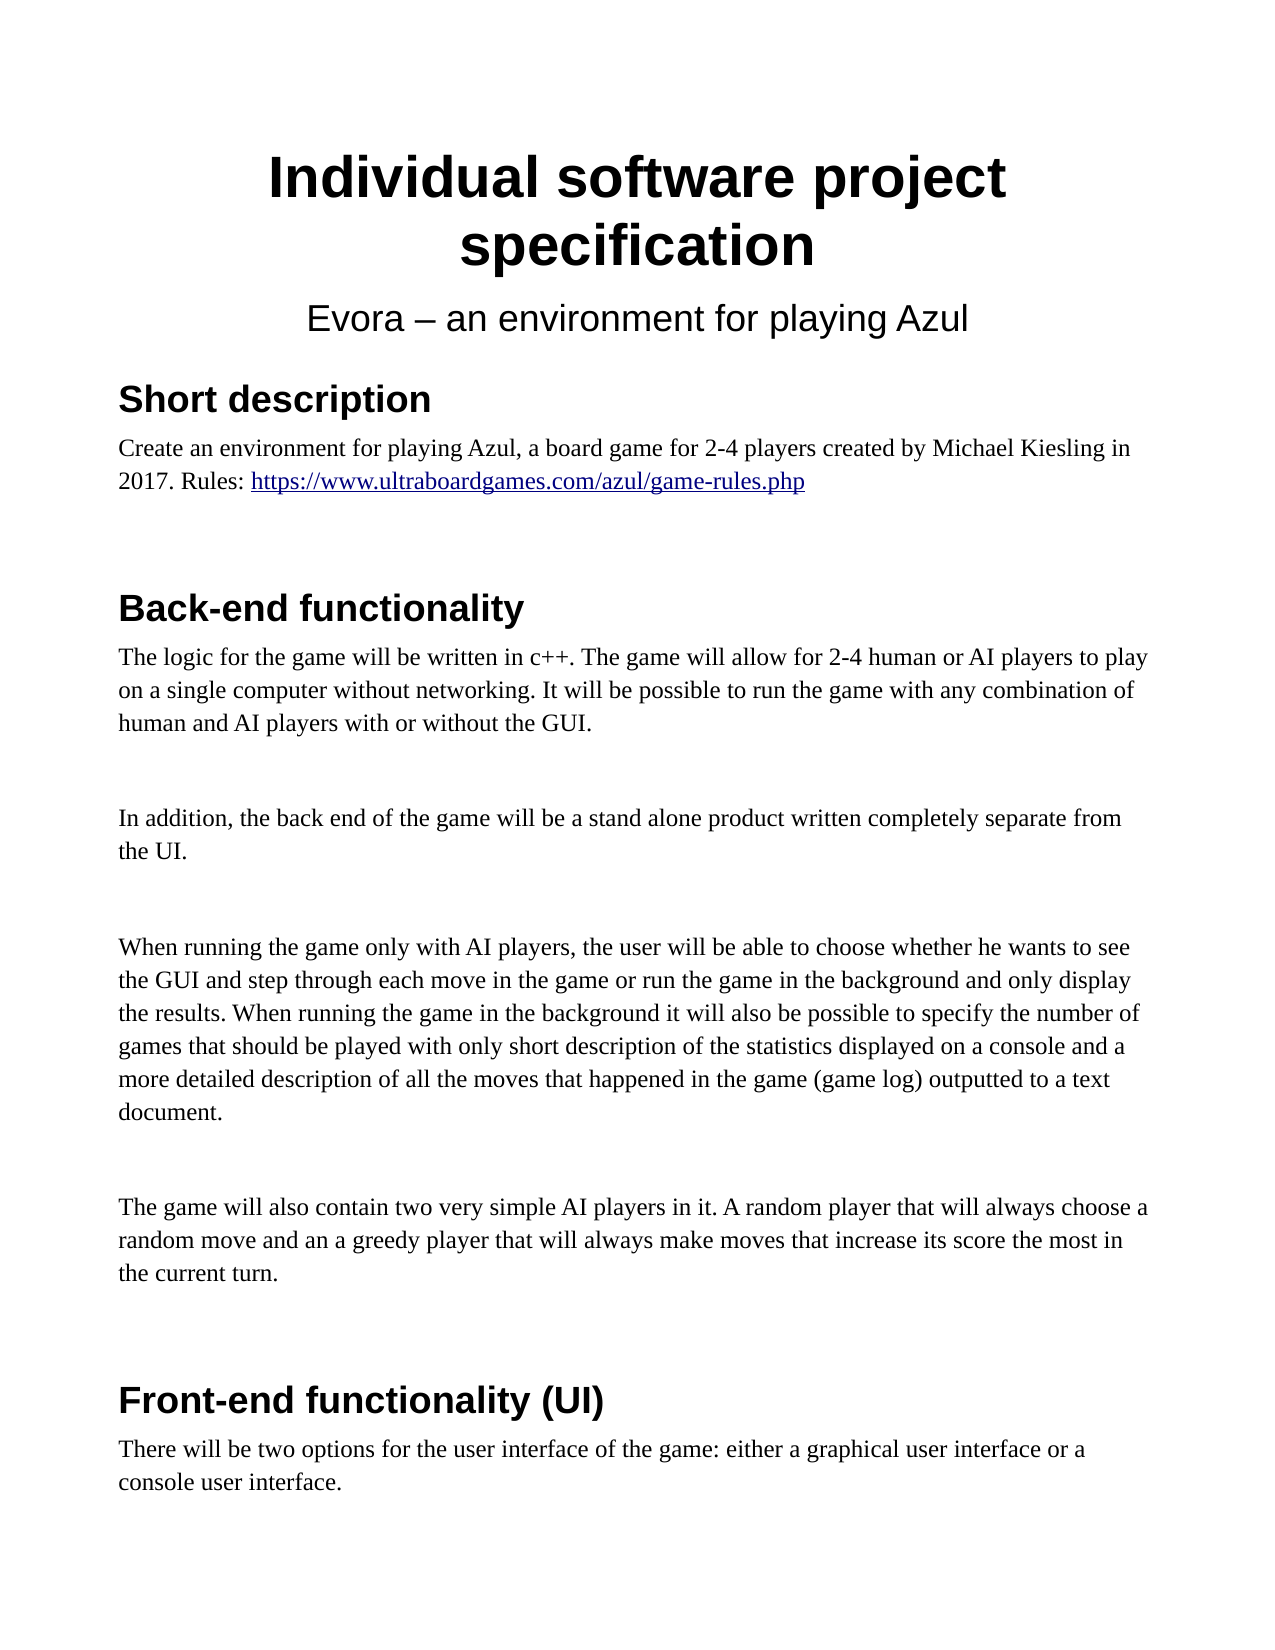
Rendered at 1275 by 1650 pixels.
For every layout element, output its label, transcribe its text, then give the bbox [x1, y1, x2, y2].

subtitle Short description [118, 377, 1157, 420]
text The logic for the game will be written in c++. The game will allow for 2-4 human or AI players to play on a single computer without networking. It will be possible to run the game with any combination of human and AI players with or without the GUI. [118, 642, 1157, 737]
title Individual software project specification [118, 143, 1157, 277]
text Create an environment for playing Azul, a board game for 2-4 players created by Michael Kiesling in 2017. Rules: https://www.ultraboardgames.com/azul/game-rules.php [118, 433, 1157, 494]
text The game will also contain two very simple AI players in it. A random player that will always choose a random move and an a greedy player that will always make moves that increase its score the most in the current turn. [118, 1192, 1157, 1287]
subtitle Evora – an environment for playing Azul [118, 296, 1157, 339]
text In addition, the back end of the game will be a stand alone product written completely separate from the UI. [118, 803, 1157, 865]
subtitle Back-end functionality [118, 586, 1157, 630]
text There will be two options for the user interface of the game: either a graphical user interface or a console user interface. [118, 1434, 1157, 1496]
text When running the game only with AI players, the user will be able to choose whether he wants to see the GUI and step through each move in the game or run the game in the background and only display the results. When running the game in the background it will also be possible to specify the number of games that should be played with only short description of the statistics displayed on a console and a more detailed description of all the moves that happened in the game (game log) outputted to a text document. [118, 932, 1157, 1126]
subtitle Front-end functionality (UI) [118, 1378, 1157, 1422]
